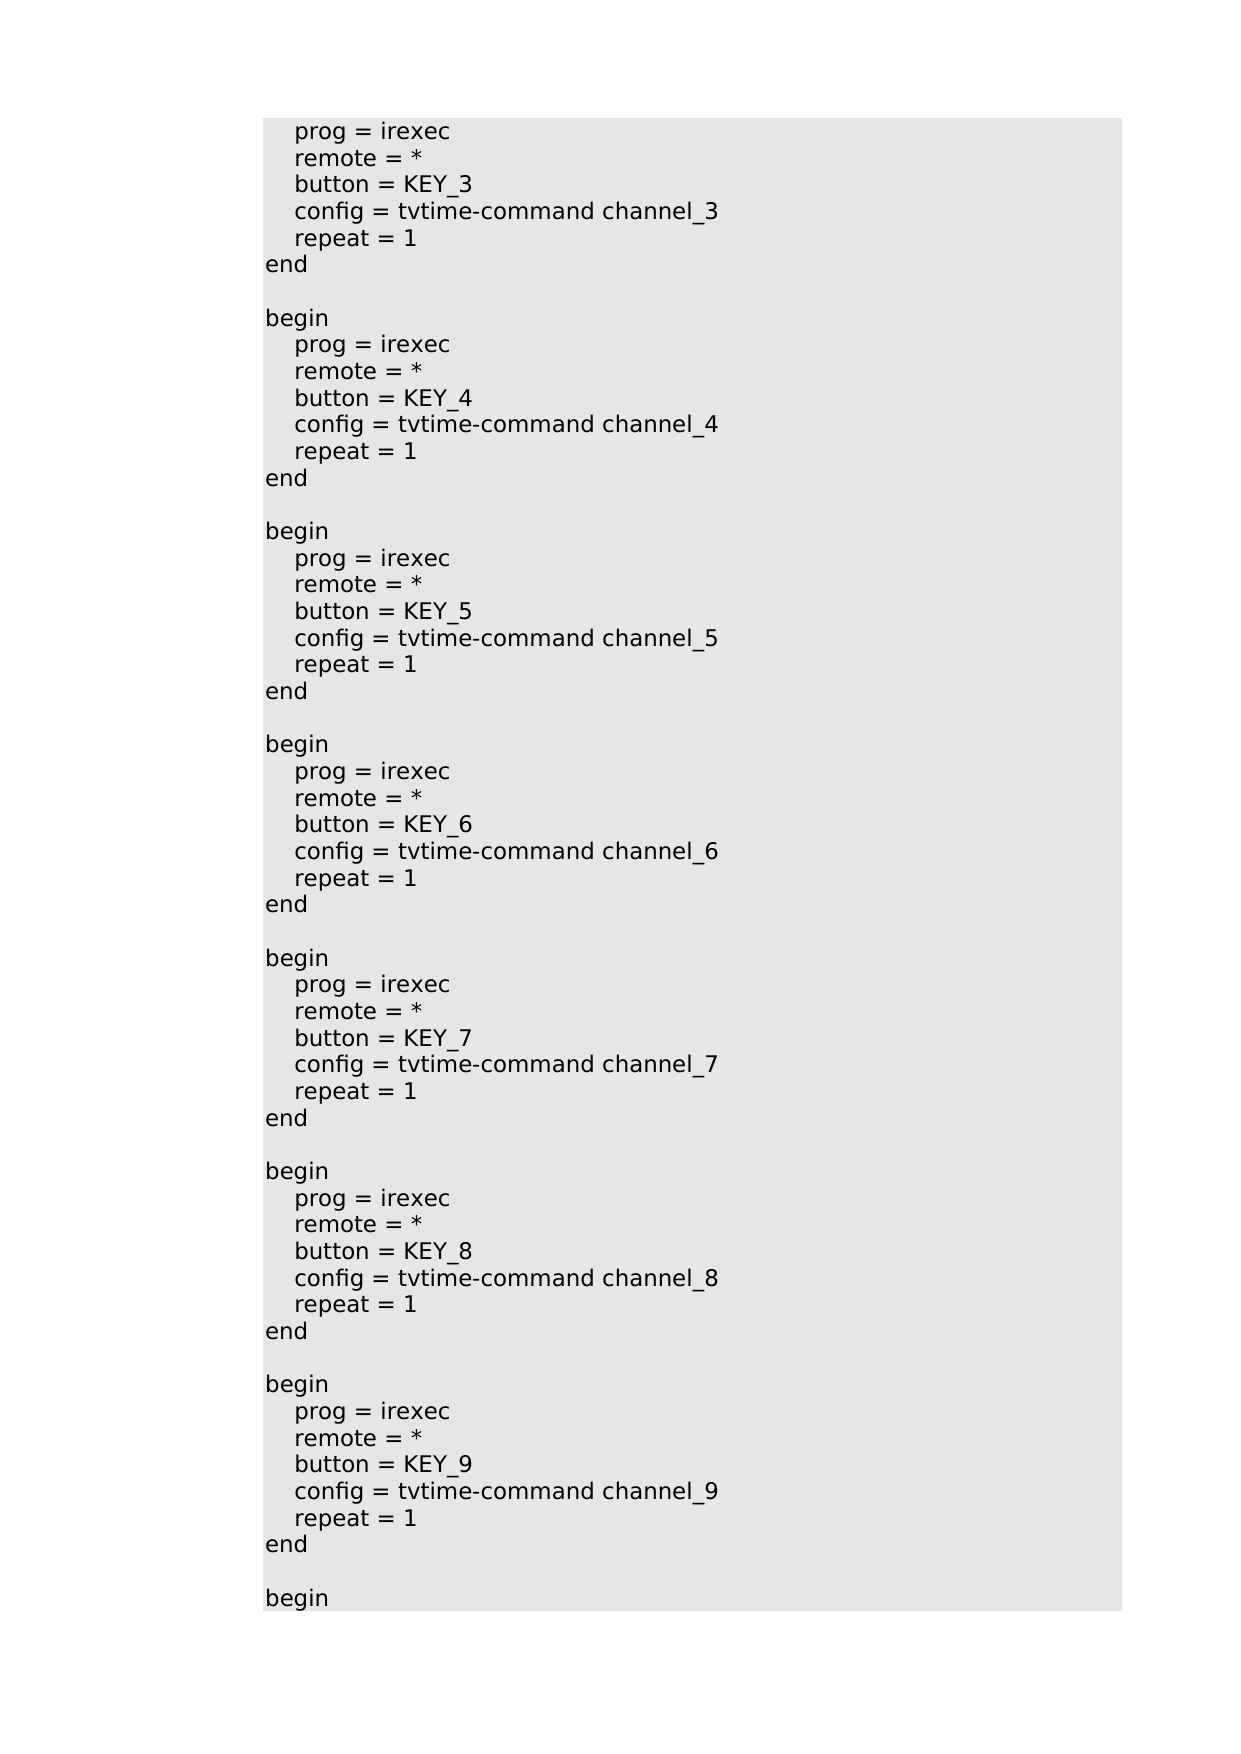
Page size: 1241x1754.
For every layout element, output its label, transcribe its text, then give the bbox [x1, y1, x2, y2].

text prog = irexec [263, 1398, 1122, 1425]
text remote = * [263, 145, 1122, 171]
text config = tvtime-command channel_8 [263, 1265, 1122, 1291]
text config = tvtime-command channel_5 [263, 625, 1122, 651]
text prog = irexec [263, 118, 1122, 145]
text remote = * [263, 571, 1122, 598]
text begin [263, 1371, 1122, 1398]
text end [263, 891, 1122, 918]
text repeat = 1 [263, 1078, 1122, 1105]
text begin [263, 1158, 1122, 1185]
text begin [263, 1585, 1122, 1611]
text config = tvtime-command channel_4 [263, 411, 1122, 438]
text prog = irexec [263, 331, 1122, 358]
text button = KEY_3 [263, 171, 1122, 198]
text button = KEY_9 [263, 1451, 1122, 1478]
text end [263, 1318, 1122, 1345]
text config = tvtime-command channel_6 [263, 838, 1122, 865]
text button = KEY_8 [263, 1238, 1122, 1265]
text prog = irexec [263, 758, 1122, 785]
text end [263, 1105, 1122, 1131]
text repeat = 1 [263, 438, 1122, 465]
text prog = irexec [263, 971, 1122, 998]
text remote = * [263, 1211, 1122, 1238]
text config = tvtime-command channel_3 [263, 198, 1122, 225]
text repeat = 1 [263, 1291, 1122, 1318]
text begin [263, 731, 1122, 758]
text button = KEY_5 [263, 598, 1122, 625]
text config = tvtime-command channel_9 [263, 1478, 1122, 1505]
text remote = * [263, 998, 1122, 1025]
text button = KEY_6 [263, 811, 1122, 838]
text prog = irexec [263, 545, 1122, 571]
text repeat = 1 [263, 651, 1122, 678]
text remote = * [263, 785, 1122, 811]
text end [263, 465, 1122, 491]
text prog = irexec [263, 1185, 1122, 1211]
text button = KEY_4 [263, 385, 1122, 411]
text repeat = 1 [263, 1505, 1122, 1531]
text config = tvtime-command channel_7 [263, 1051, 1122, 1078]
text button = KEY_7 [263, 1025, 1122, 1051]
text end [263, 678, 1122, 705]
text begin [263, 518, 1122, 545]
text end [263, 1531, 1122, 1558]
text end [263, 251, 1122, 278]
text repeat = 1 [263, 225, 1122, 251]
text remote = * [263, 1425, 1122, 1451]
text repeat = 1 [263, 865, 1122, 891]
text begin [263, 945, 1122, 971]
text remote = * [263, 358, 1122, 385]
text begin [263, 305, 1122, 331]
